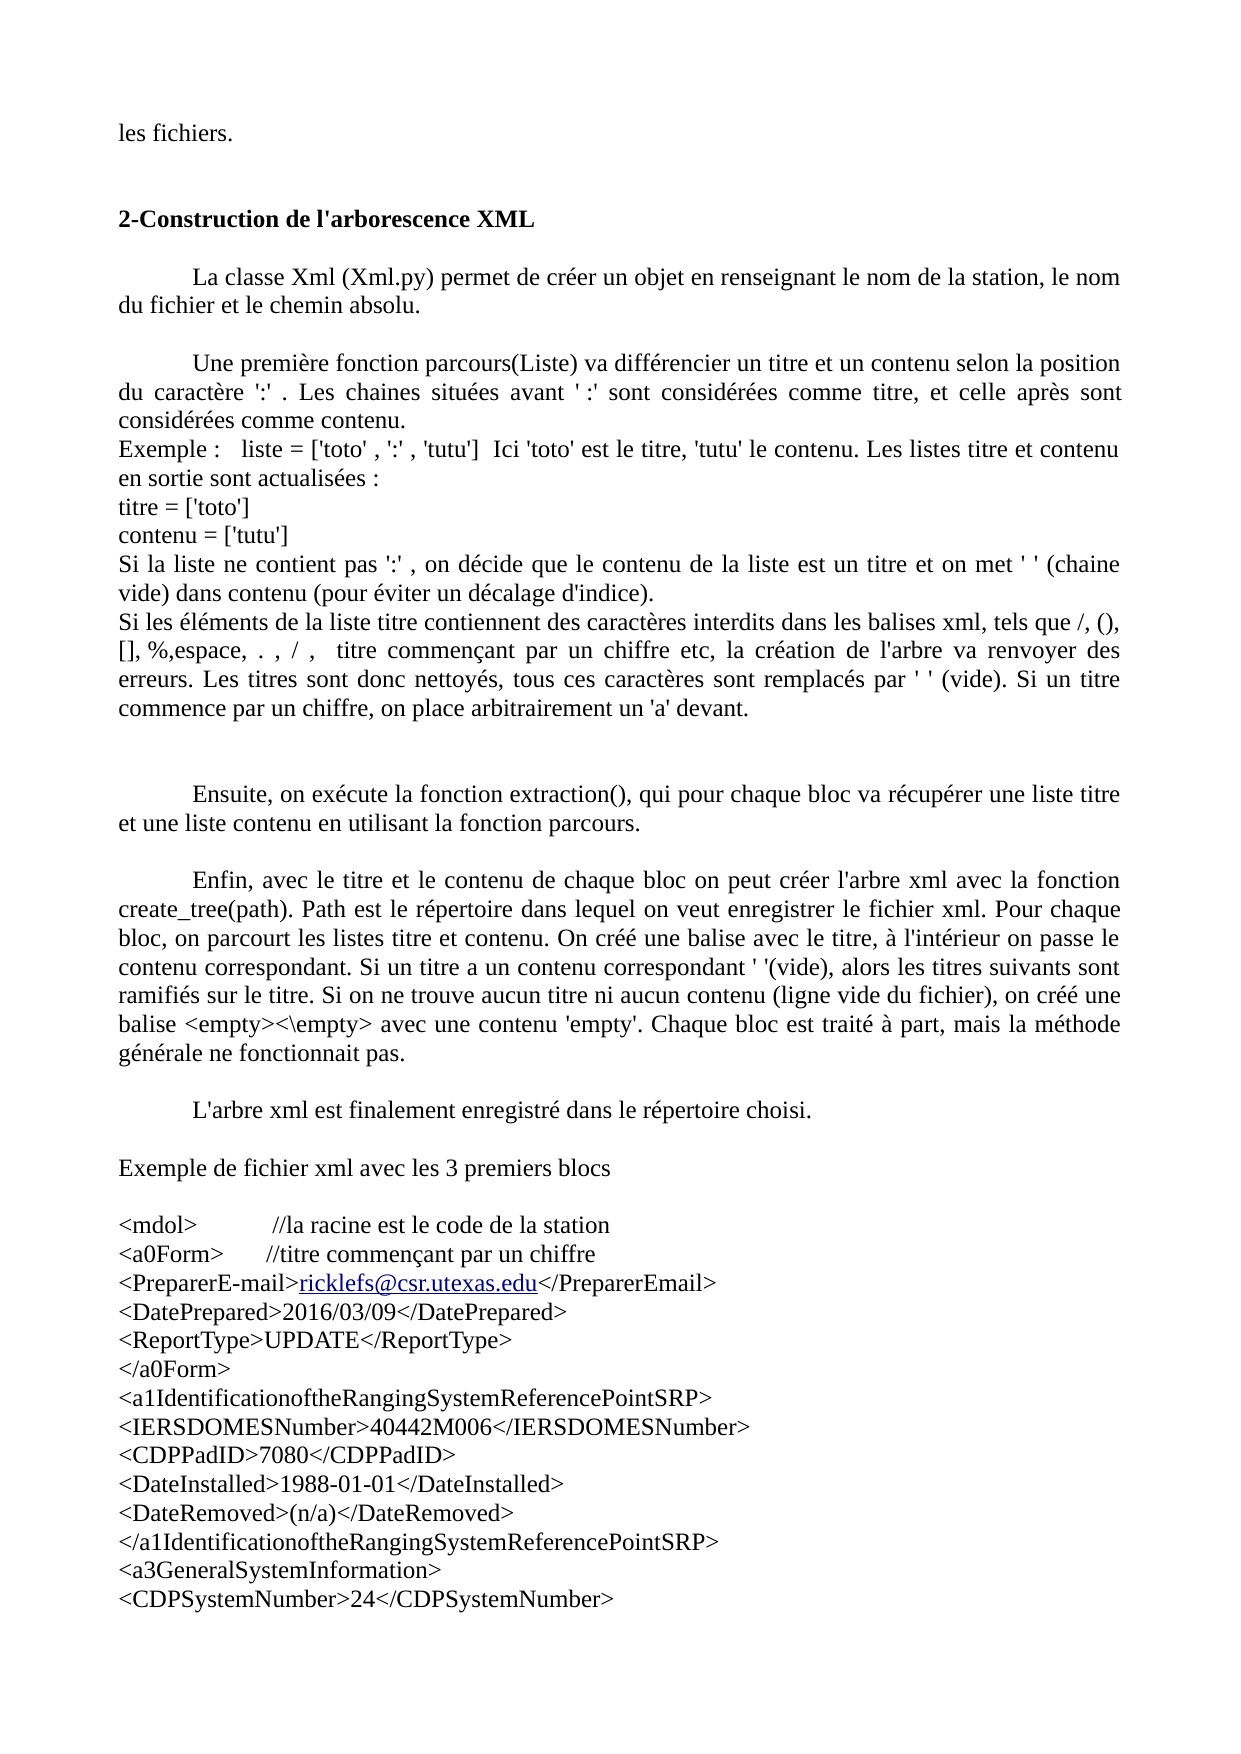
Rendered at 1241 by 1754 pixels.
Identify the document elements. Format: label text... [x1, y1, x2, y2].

text <DateInstalled>1988-01-01</DateInstalled> [118, 1469, 1122, 1498]
text <CDPPadID>7080</CDPPadID> [118, 1441, 1122, 1469]
text </a0Form> [118, 1354, 1122, 1383]
text les fichiers. [118, 118, 1122, 147]
text <DateRemoved>(n/a)</DateRemoved> [118, 1498, 1122, 1527]
text <PreparerE-mail>ricklefs@csr.utexas.edu</PreparerEmail> [118, 1268, 1122, 1297]
text <ReportType>UPDATE</ReportType> [118, 1326, 1122, 1354]
text <a3GeneralSystemInformation> [118, 1556, 1122, 1584]
text <DatePrepared>2016/03/09</DatePrepared> [118, 1297, 1122, 1326]
text <IERSDOMESNumber>40442M006</IERSDOMESNumber> [118, 1412, 1122, 1441]
text 2-Construction de l'arborescence XML [118, 204, 1122, 233]
text Exemple : liste = ['toto' , ':' , 'tutu'] Ici 'toto' est le titre, 'tutu' le contenu. Les listes titre et contenu en sortie sont actualisées : [118, 434, 1122, 492]
text La classe Xml (Xml.py) permet de créer un objet en renseignant le nom de la station, le nom du fichier et le chemin absolu. [118, 262, 1122, 319]
text Exemple de fichier xml avec les 3 premiers blocs [118, 1153, 1122, 1182]
text L'arbre xml est finalement enregistré dans le répertoire choisi. [118, 1096, 1122, 1124]
text <mdol> //la racine est le code de la station [118, 1211, 1122, 1239]
text Enfin, avec le titre et le contenu de chaque bloc on peut créer l'arbre xml avec la fonction create_tree(path). Path est le répertoire dans lequel on veut enregistrer le fichier xml. Pour chaque bloc, on parcourt les listes titre et contenu. On créé une balise avec le titre, à l'intérieur on passe le contenu correspondant. Si un titre a un contenu correspondant ' '(vide), alors les titres suivants sont ramifiés sur le titre. Si on ne trouve aucun titre ni aucun contenu (ligne vide du fichier), on créé une balise <empty><\empty> avec une contenu 'empty'. Chaque bloc est traité à part, mais la méthode générale ne fonctionnait pas. [118, 866, 1122, 1067]
text Une première fonction parcours(Liste) va différencier un titre et un contenu selon la position du caractère ':' . Les chaines situées avant ' :' sont considérées comme titre, et celle après sont considérées comme contenu. [118, 348, 1122, 434]
text <CDPSystemNumber>24</CDPSystemNumber> [118, 1584, 1122, 1613]
text contenu = ['tutu'] [118, 521, 1122, 549]
text <a0Form> //titre commençant par un chiffre [118, 1239, 1122, 1268]
text Si la liste ne contient pas ':' , on décide que le contenu de la liste est un titre et on met ' ' (chaine vide) dans contenu (pour éviter un décalage d'indice). [118, 549, 1122, 607]
text Si les éléments de la liste titre contiennent des caractères interdits dans les balises xml, tels que /, (), [], %,espace, . , / , titre commençant par un chiffre etc, la création de l'arbre va renvoyer des erreurs. Les titres sont donc nettoyés, tous ces caractères sont remplacés par ' ' (vide). Si un titre commence par un chiffre, on place arbitrairement un 'a' devant. [118, 607, 1122, 722]
text Ensuite, on exécute la fonction extraction(), qui pour chaque bloc va récupérer une liste titre et une liste contenu en utilisant la fonction parcours. [118, 779, 1122, 837]
text <a1IdentificationoftheRangingSystemReferencePointSRP> [118, 1383, 1122, 1412]
text </a1IdentificationoftheRangingSystemReferencePointSRP> [118, 1527, 1122, 1556]
text titre = ['toto'] [118, 492, 1122, 521]
